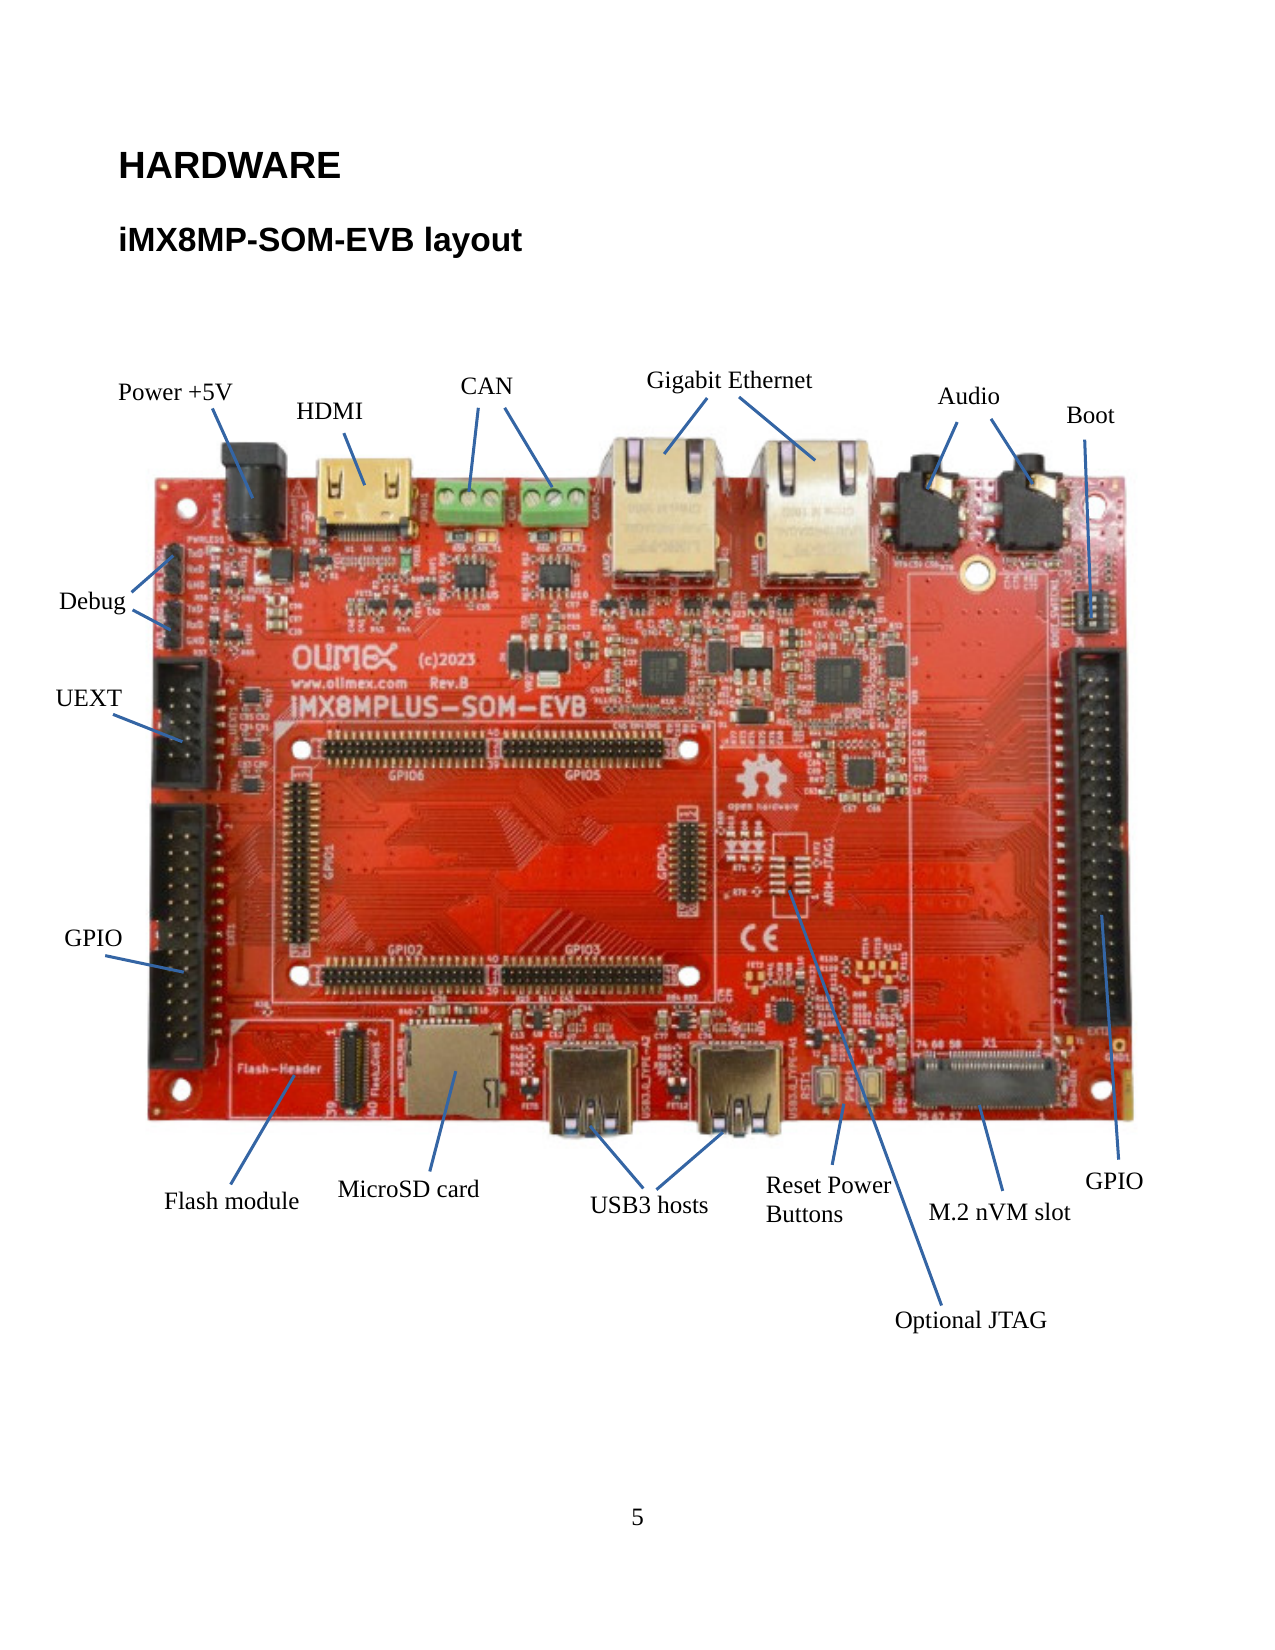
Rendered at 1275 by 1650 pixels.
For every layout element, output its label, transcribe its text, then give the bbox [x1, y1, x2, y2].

picture [118, 271, 1157, 1310]
subtitle HARDWARE [118, 143, 1157, 187]
subtitle iMX8MP-SOM-EVB layout [118, 220, 1157, 259]
